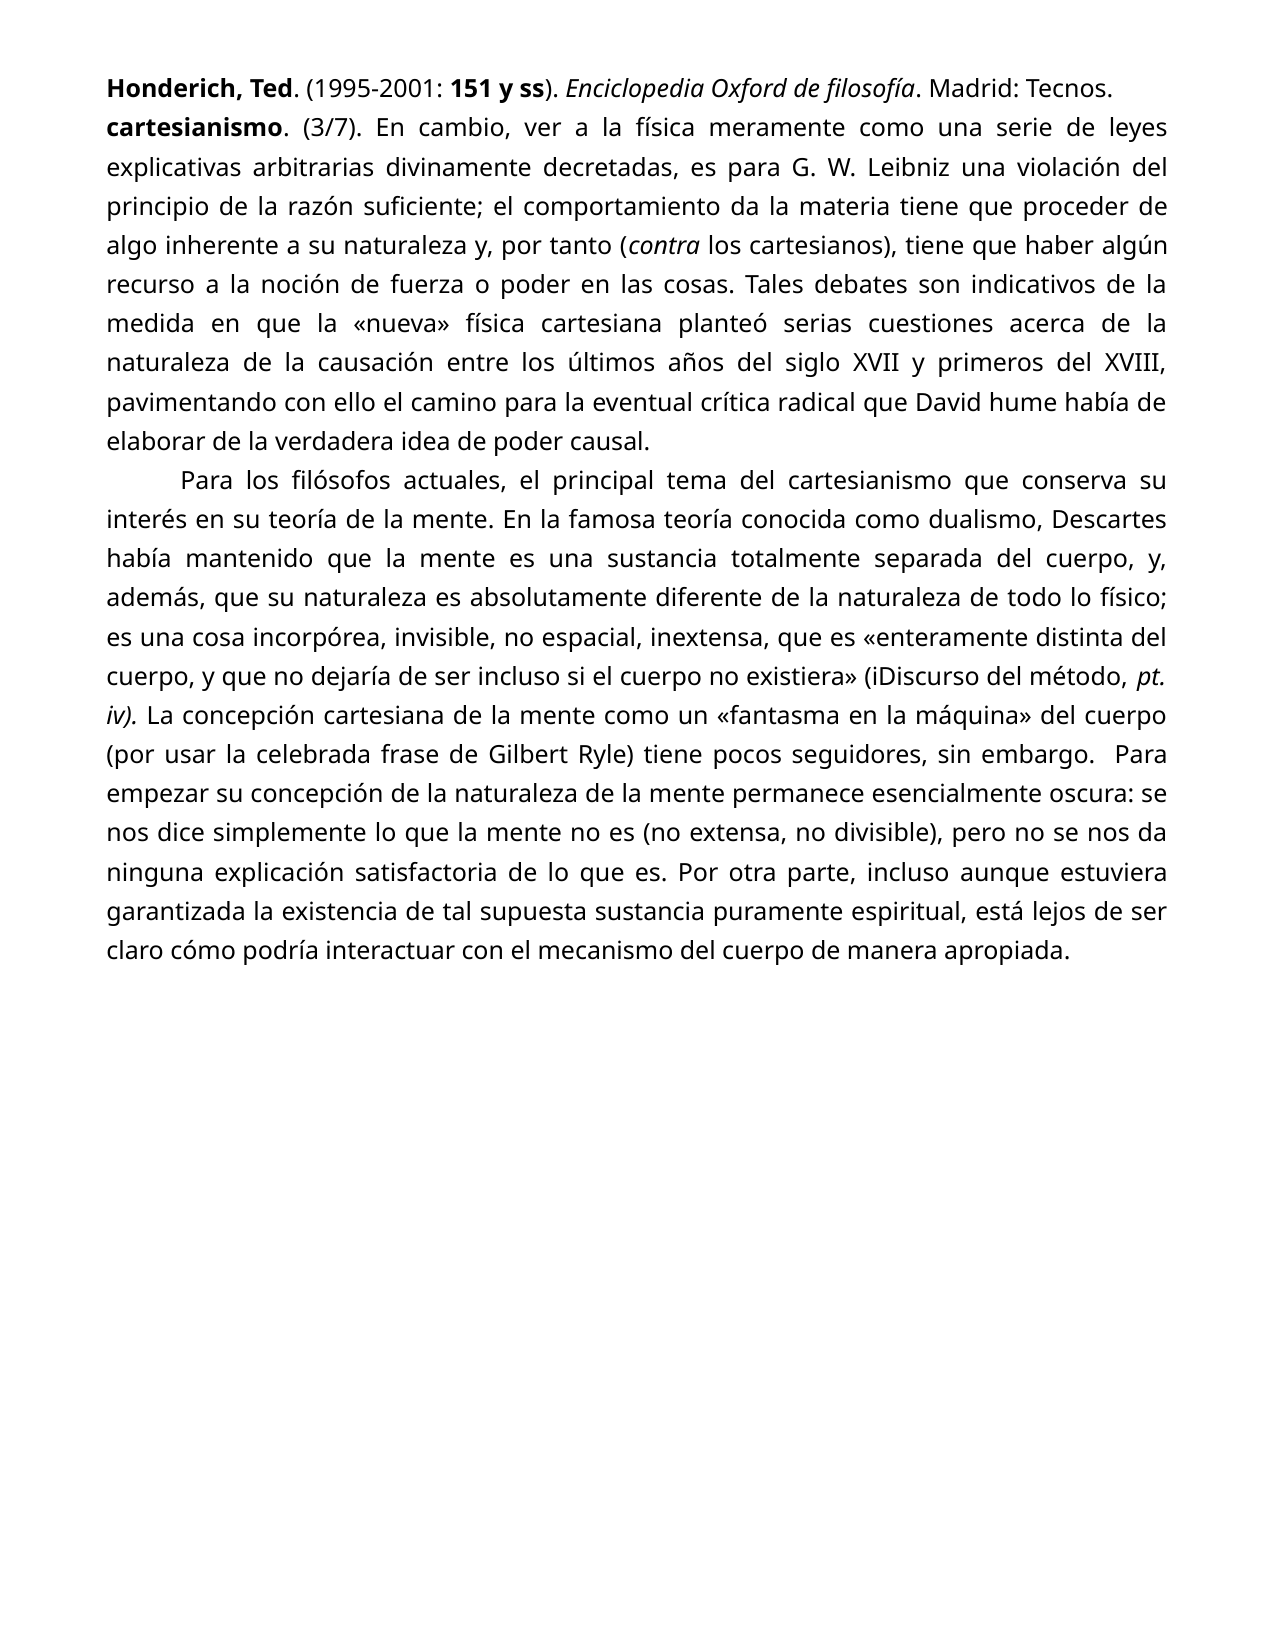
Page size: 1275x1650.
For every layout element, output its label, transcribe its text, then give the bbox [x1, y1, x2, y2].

text cartesianismo. (3/7). En cambio, ver a la física meramente como una serie de leyes explicativas arbitrarias divinamente decretadas, es para G. W. Leibniz una violación del principio de la razón suficiente; el comportamiento da la materia tiene que proceder de algo inherente a su naturaleza y, por tanto (contra los cartesianos), tiene que haber algún recurso a la noción de fuerza o poder en las cosas. Tales debates son indicativos de la medida en que la «nueva» física cartesiana planteó serias cuestiones acerca de la naturaleza de la causación entre los últimos años del siglo XVII y primeros del XVIII, pavimentando con ello el camino para la eventual crítica radical que David hume había de elaborar de la verdadera idea de poder causal. [106, 110, 1169, 457]
text Para los filósofos actuales, el principal tema del cartesianismo que conserva su interés en su teoría de la mente. En la famosa teoría conocida como dualismo, Descartes había mantenido que la mente es una sustancia totalmente separada del cuerpo, y, además, que su naturaleza es absolutamente diferente de la naturaleza de todo lo físico; es una cosa incorpórea, invisible, no espacial, inextensa, que es «enteramente distinta del cuerpo, y que no dejaría de ser incluso si el cuerpo no existiera» (iDiscurso del método, pt. iv). La concepción cartesiana de la mente como un «fantasma en la máquina» del cuerpo (por usar la celebrada frase de Gilbert Ryle) tiene pocos seguidores, sin embargo. Para empezar su concepción de la naturaleza de la mente permanece esencialmente oscura: se nos dice simplemente lo que la mente no es (no extensa, no divisible), pero no se nos da ninguna explicación satisfactoria de lo que es. Por otra parte, incluso aunque estuviera garantizada la existencia de tal supuesta sustancia puramente espiritual, está lejos de ser claro cómo podría interactuar con el mecanismo del cuerpo de manera apropiada. [106, 462, 1169, 967]
text Honderich, Ted. (1995-2001: 151 y ss). Enciclopedia Oxford de filosofía. Madrid: Tecnos. [106, 71, 1169, 105]
